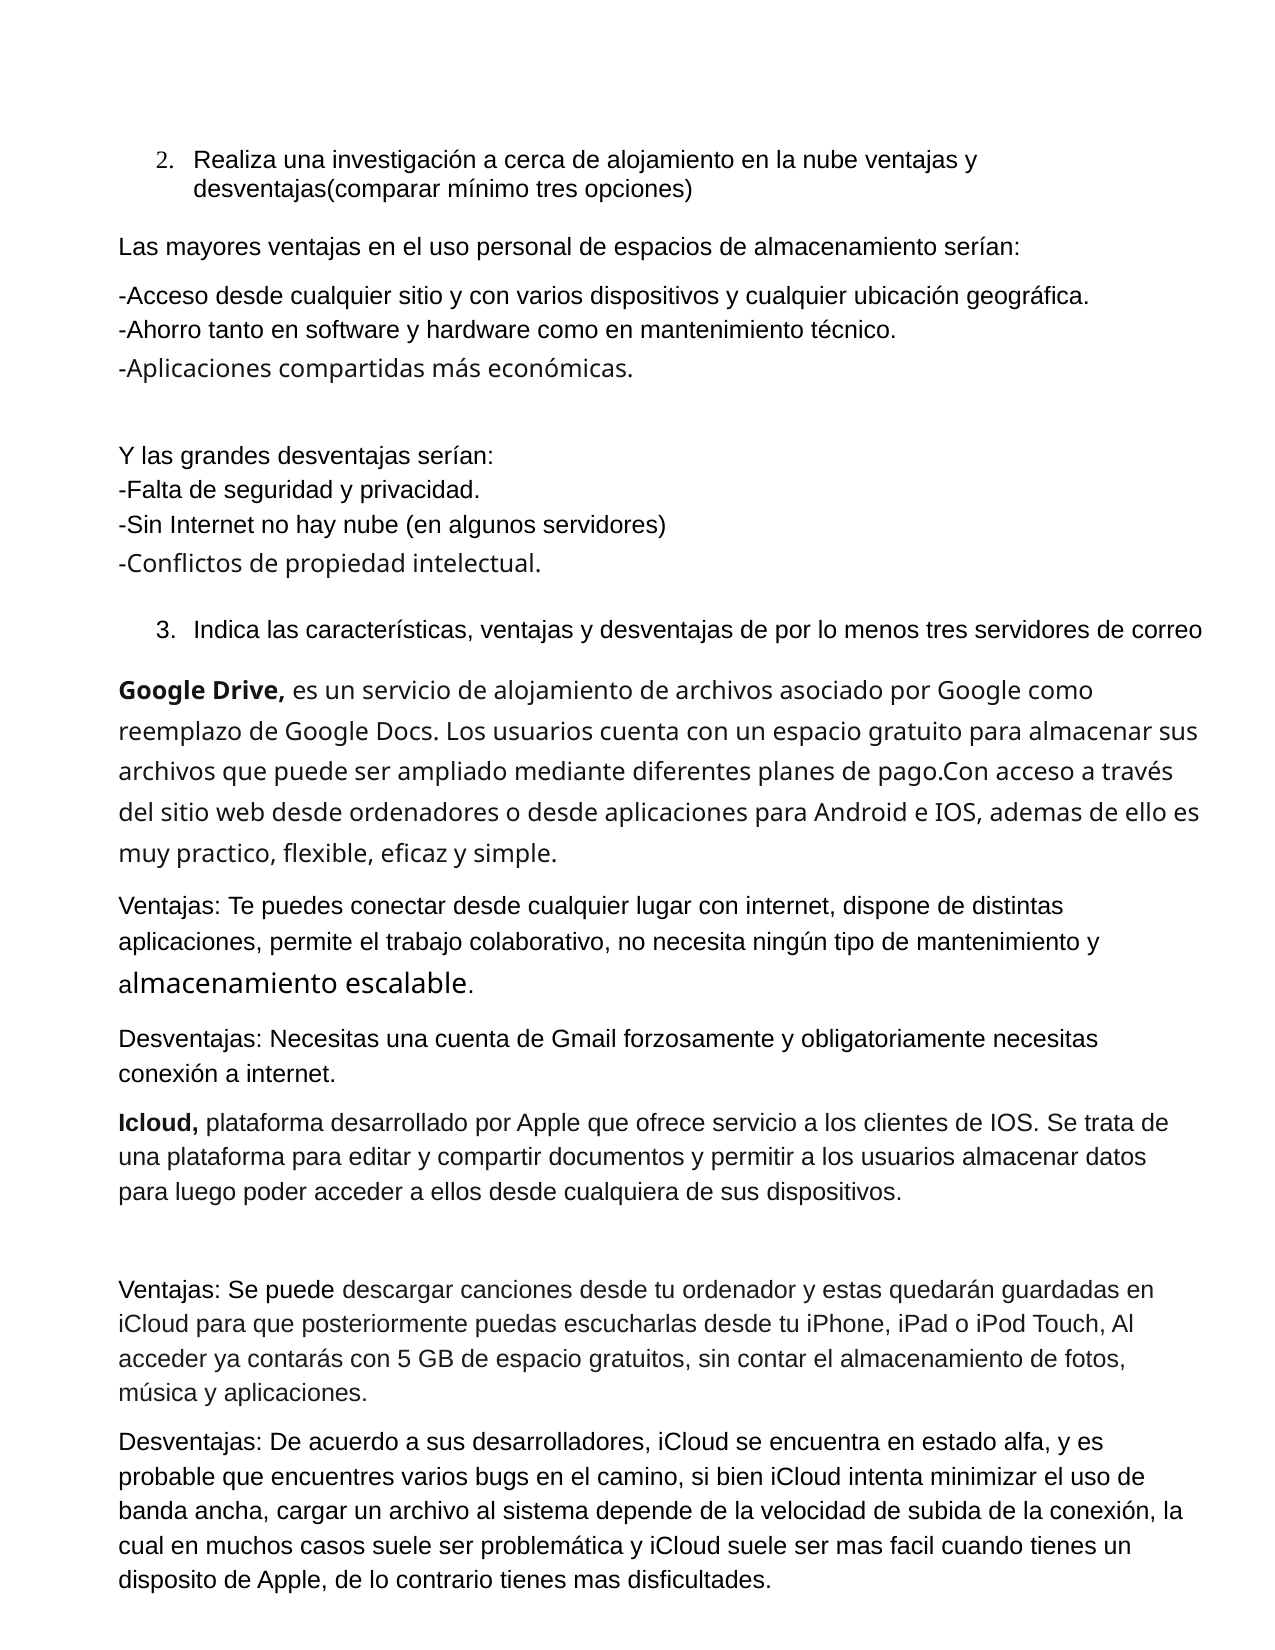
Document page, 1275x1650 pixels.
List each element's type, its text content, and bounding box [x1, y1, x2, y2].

text Google Drive, es un servicio de alojamiento de archivos asociado por Google como reemplazo de Google Docs. Los usuarios cuenta con un espacio gratuito para almacenar sus archivos que puede ser ampliado mediante diferentes planes de pago.Con acceso a través del sitio web desde ordenadores o desde aplicaciones para Android e IOS, ademas de ello es muy practico, flexible, eficaz y simple. [118, 672, 1205, 870]
text Ventajas: Se puede descargar canciones desde tu ordenador y estas quedarán guardadas en iCloud para que posteriormente puedas escucharlas desde tu iPhone, iPad o iPod Touch, Al acceder ya contarás con 5 GB de espacio gratuitos, sin contar el almacenamiento de fotos, música y aplicaciones. [118, 1275, 1205, 1407]
text Icloud, plataforma desarrollado por Apple que ofrece servicio a los clientes de IOS. Se trata de una plataforma para editar y compartir documentos y permitir a los usuarios almacenar datos para luego poder acceder a ellos desde cualquiera de sus dispositivos. [118, 1108, 1205, 1206]
text Ventajas: Te puedes conectar desde cualquier lugar con internet, dispone de distintas aplicaciones, permite el trabajo colaborativo, no necesita ningún tipo de mantenimiento y almacenamiento escalable. [118, 891, 1205, 1002]
text Desventajas: Necesitas una cuenta de Gmail forzosamente y obligatoriamente necesitas conexión a internet. [118, 1024, 1205, 1087]
text -Falta de seguridad y privacidad. [118, 475, 1205, 504]
list Indica las características, ventajas y desventajas de por lo menos tres servidores de correo [156, 615, 1205, 643]
text Desventajas: De acuerdo a sus desarrolladores, iCloud se encuentra en estado alfa, y es probable que encuentres varios bugs en el camino, si bien iCloud intenta minimizar el uso de banda ancha, cargar un archivo al sistema depende de la velocidad de subida de la conexión, la cual en muchos casos suele ser problemática y iCloud suele ser mas facil cuando tienes un disposito de Apple, de lo contrario tienes mas disficultades. [118, 1427, 1205, 1594]
text -Sin Internet no hay nube (en algunos servidores) -Conflictos de propiedad intelectual. [118, 510, 1205, 579]
text Y las grandes desventajas serían: [118, 441, 1205, 469]
text Las mayores ventajas en el uso personal de espacios de almacenamiento serían: [118, 232, 1205, 261]
text -Acceso desde cualquier sitio y con varios dispositivos y cualquier ubicación geográfica. -Ahorro tanto en software y hardware como en mantenimiento técnico. -Aplicaciones compartidas más económicas. [118, 281, 1205, 385]
list Realiza una investigación a cerca de alojamiento en la nube ventajas y desventajas(comparar mínimo tres opciones) [156, 145, 1205, 203]
